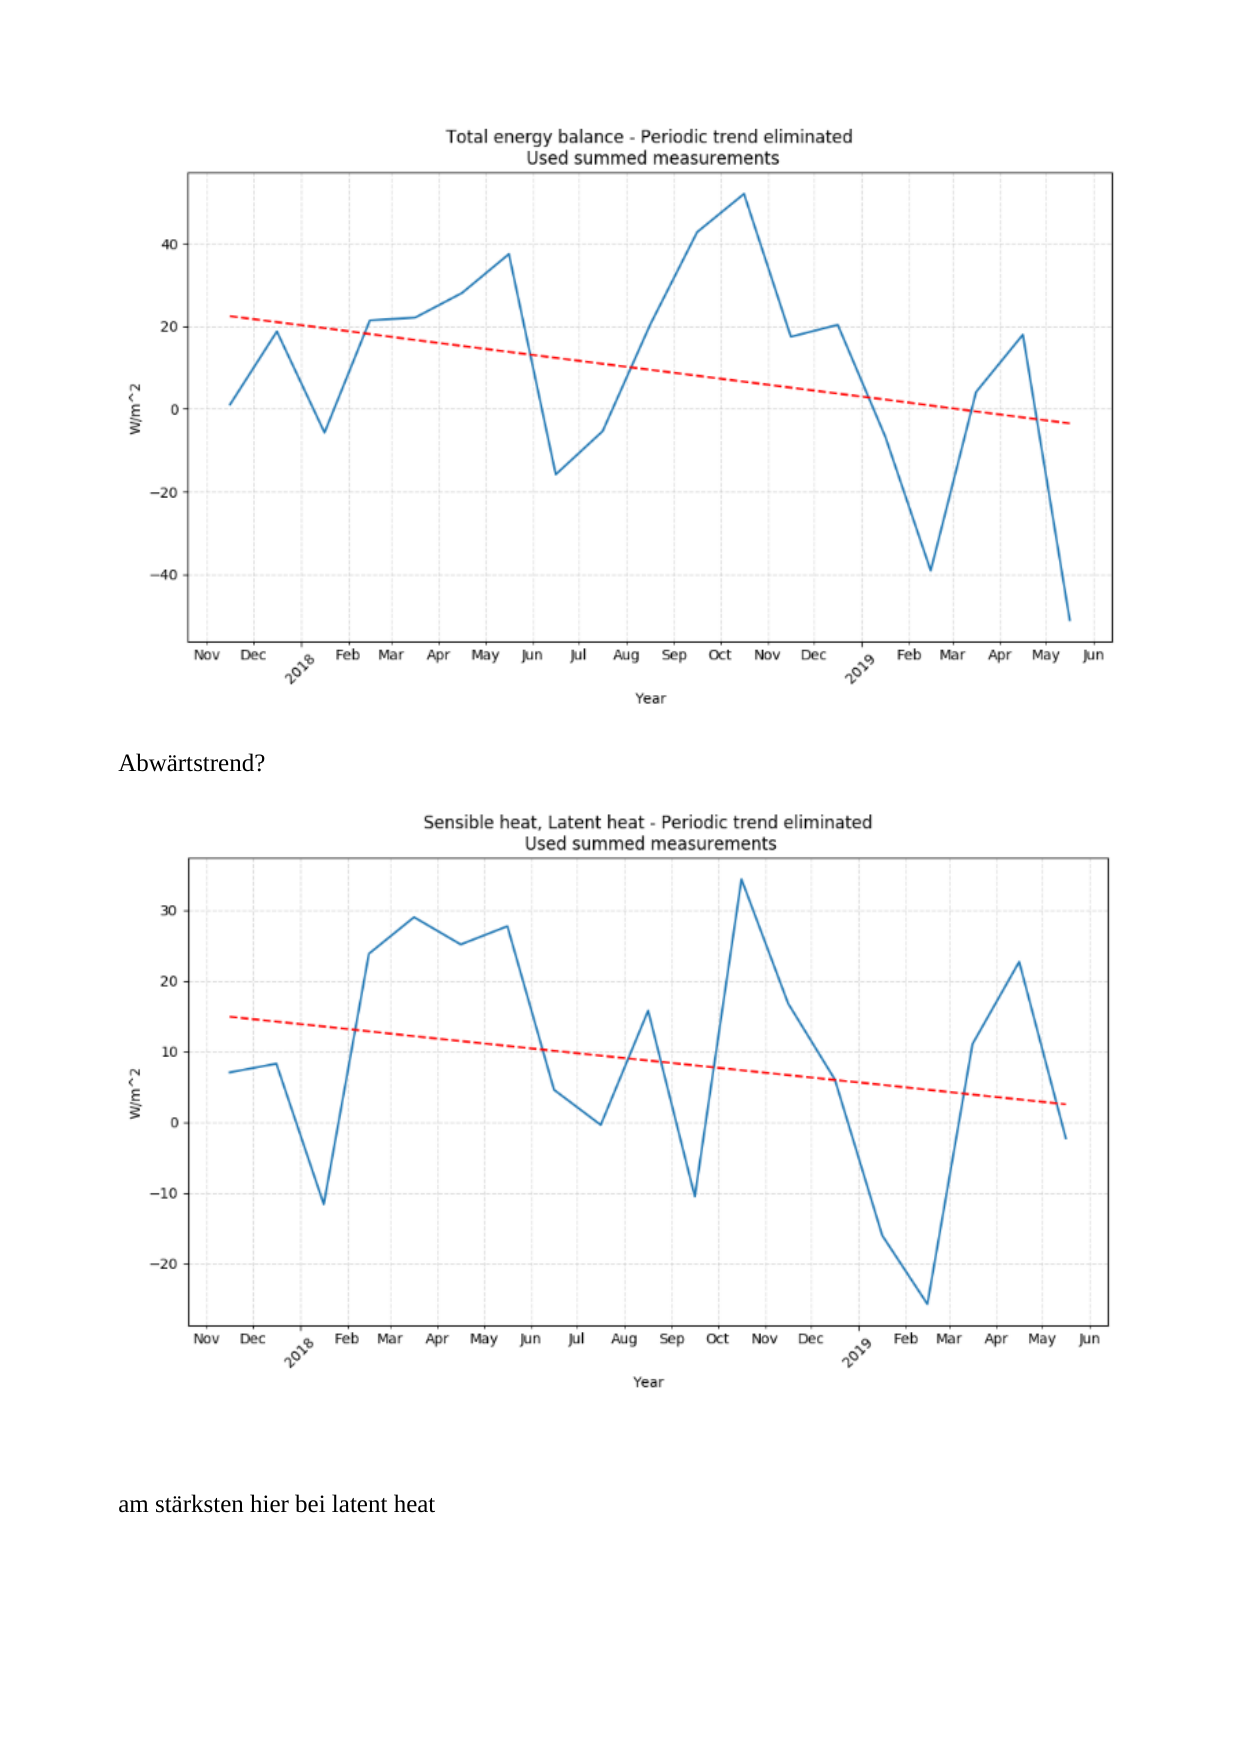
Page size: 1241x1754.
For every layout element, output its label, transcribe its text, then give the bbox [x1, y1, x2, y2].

picture [118, 805, 1123, 1404]
text Abwärtstrend? [118, 748, 1122, 776]
picture [118, 118, 1123, 719]
text am stärksten hier bei latent heat [118, 1489, 1122, 1518]
